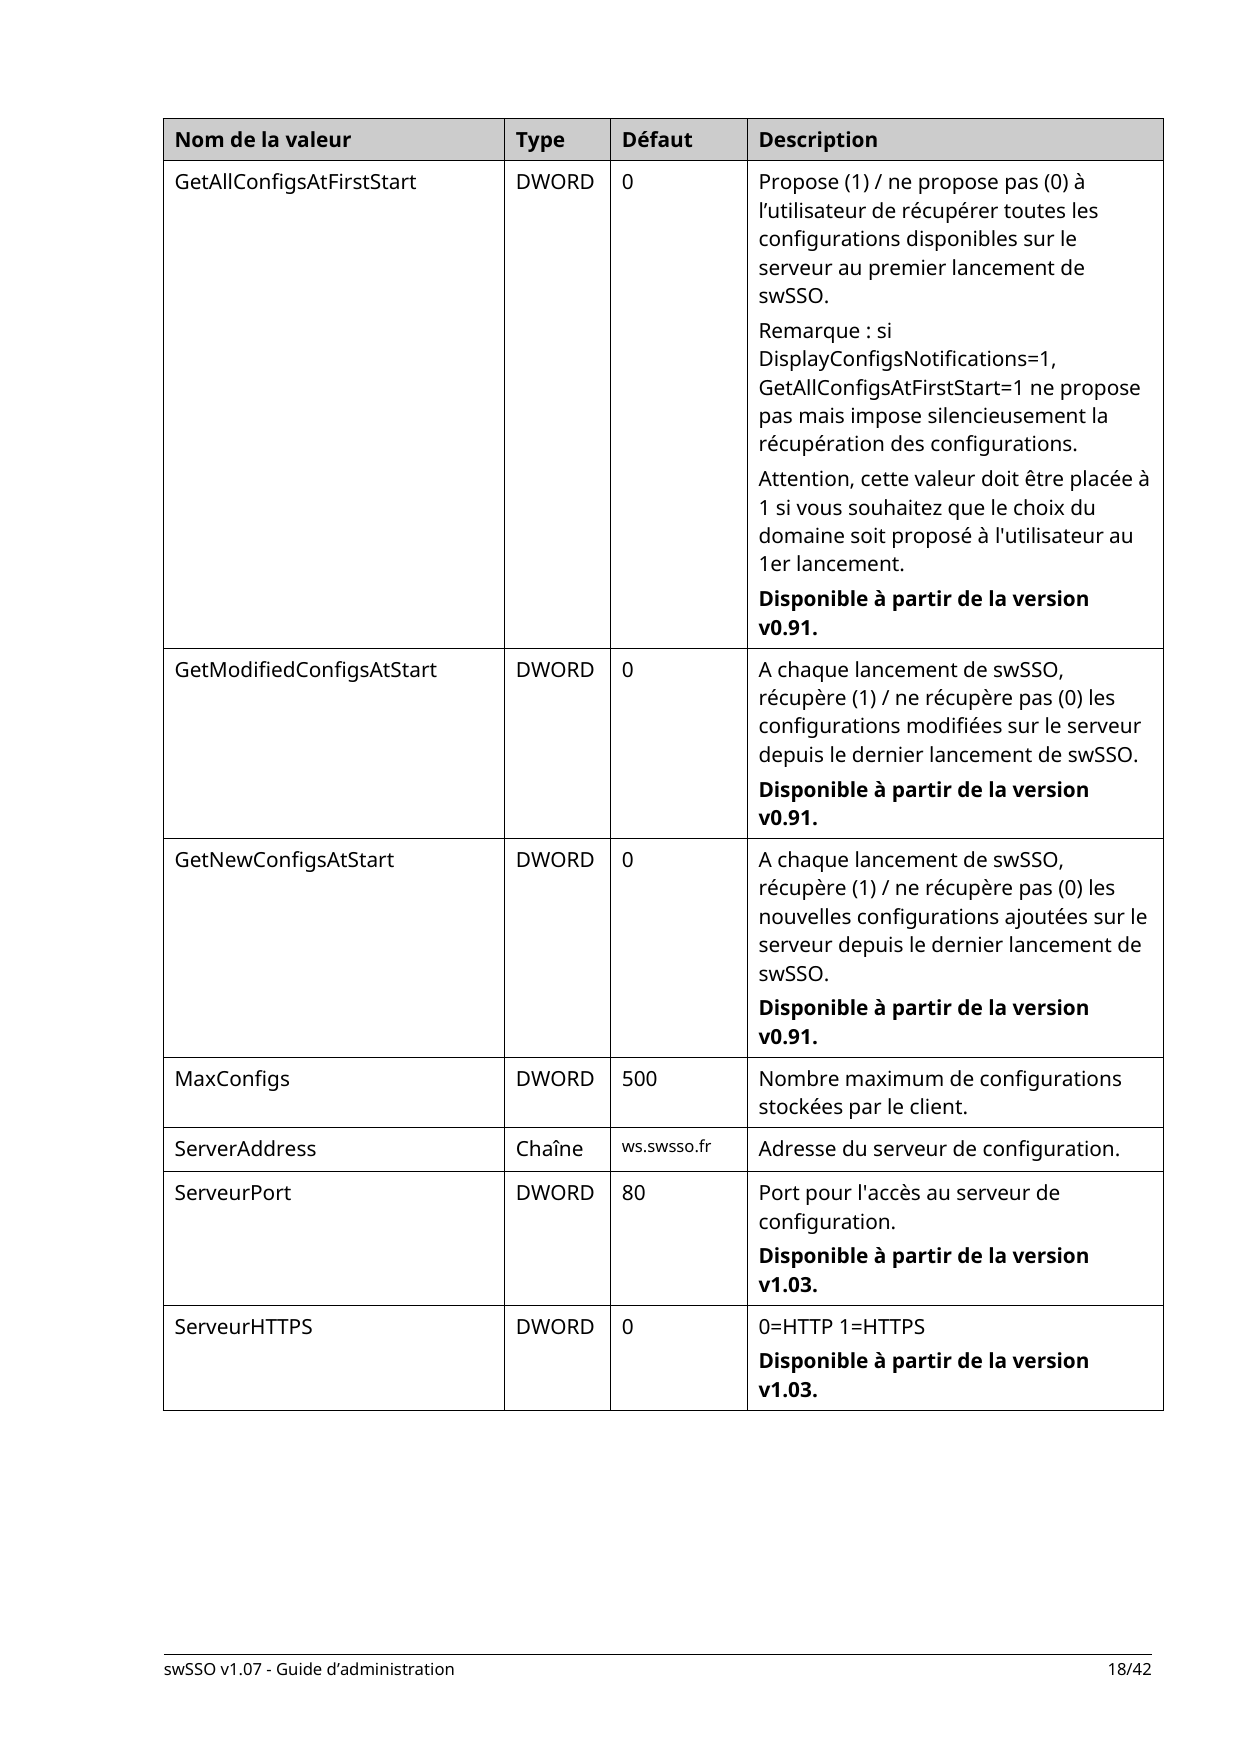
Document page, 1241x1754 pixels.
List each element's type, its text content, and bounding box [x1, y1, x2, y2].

table_cell A chaque lancement de swSSO, récupère (1) / ne récupère pas (0) les configurations modifiées sur le serveur depuis le dernier lancement de swSSO. Disponible à partir de la version v0.91. [748, 649, 1163, 838]
table_cell GetModifiedConfigsAtStart [164, 649, 504, 838]
table_cell Propose (1) / ne propose pas (0) à l’utilisateur de récupérer toutes les configurations disponibles sur le serveur au premier lancement de swSSO. Remarque : si DisplayConfigsNotifications=1, GetAllConfigsAtFirstStart=1 ne propose pas mais impose silencieusement la récupération des configurations. Attention, cette valeur doit être placée à 1 si vous souhaitez que le choix du domaine soit proposé à l'utilisateur au 1er lancement. Disponible à partir de la version v0.91. [748, 161, 1163, 647]
table_header Type [505, 119, 610, 160]
table_cell 80 [611, 1172, 747, 1305]
table_cell 0=HTTP 1=HTTPS Disponible à partir de la version v1.03. [748, 1306, 1163, 1410]
table_header Description [748, 119, 1163, 160]
table_cell 0 [611, 649, 747, 838]
table_cell DWORD [505, 1306, 610, 1410]
table_cell ServeurHTTPS [164, 1306, 504, 1410]
table_cell 0 [611, 161, 747, 647]
table_cell 0 [611, 1306, 747, 1410]
table_cell ServerAddress [164, 1128, 504, 1171]
table_cell GetAllConfigsAtFirstStart [164, 161, 504, 647]
table_cell ws.swsso.fr [611, 1128, 747, 1171]
table_header Nom de la valeur [164, 119, 504, 160]
table_cell 0 [611, 839, 747, 1057]
table_cell ServeurPort [164, 1172, 504, 1305]
table_cell MaxConfigs [164, 1058, 504, 1127]
table_cell Nombre maximum de configurations stockées par le client. [748, 1058, 1163, 1127]
table_cell GetNewConfigsAtStart [164, 839, 504, 1057]
table_cell DWORD [505, 1058, 610, 1127]
table_header Défaut [611, 119, 747, 160]
table_cell Port pour l'accès au serveur de configuration. Disponible à partir de la version v1.03. [748, 1172, 1163, 1305]
table_cell DWORD [505, 839, 610, 1057]
table_cell Chaîne [505, 1128, 610, 1171]
table_cell Adresse du serveur de configuration. [748, 1128, 1163, 1171]
table_cell 500 [611, 1058, 747, 1127]
table_cell DWORD [505, 161, 610, 647]
table_cell A chaque lancement de swSSO, récupère (1) / ne récupère pas (0) les nouvelles configurations ajoutées sur le serveur depuis le dernier lancement de swSSO. Disponible à partir de la version v0.91. [748, 839, 1163, 1057]
table_cell DWORD [505, 649, 610, 838]
table_cell DWORD [505, 1172, 610, 1305]
